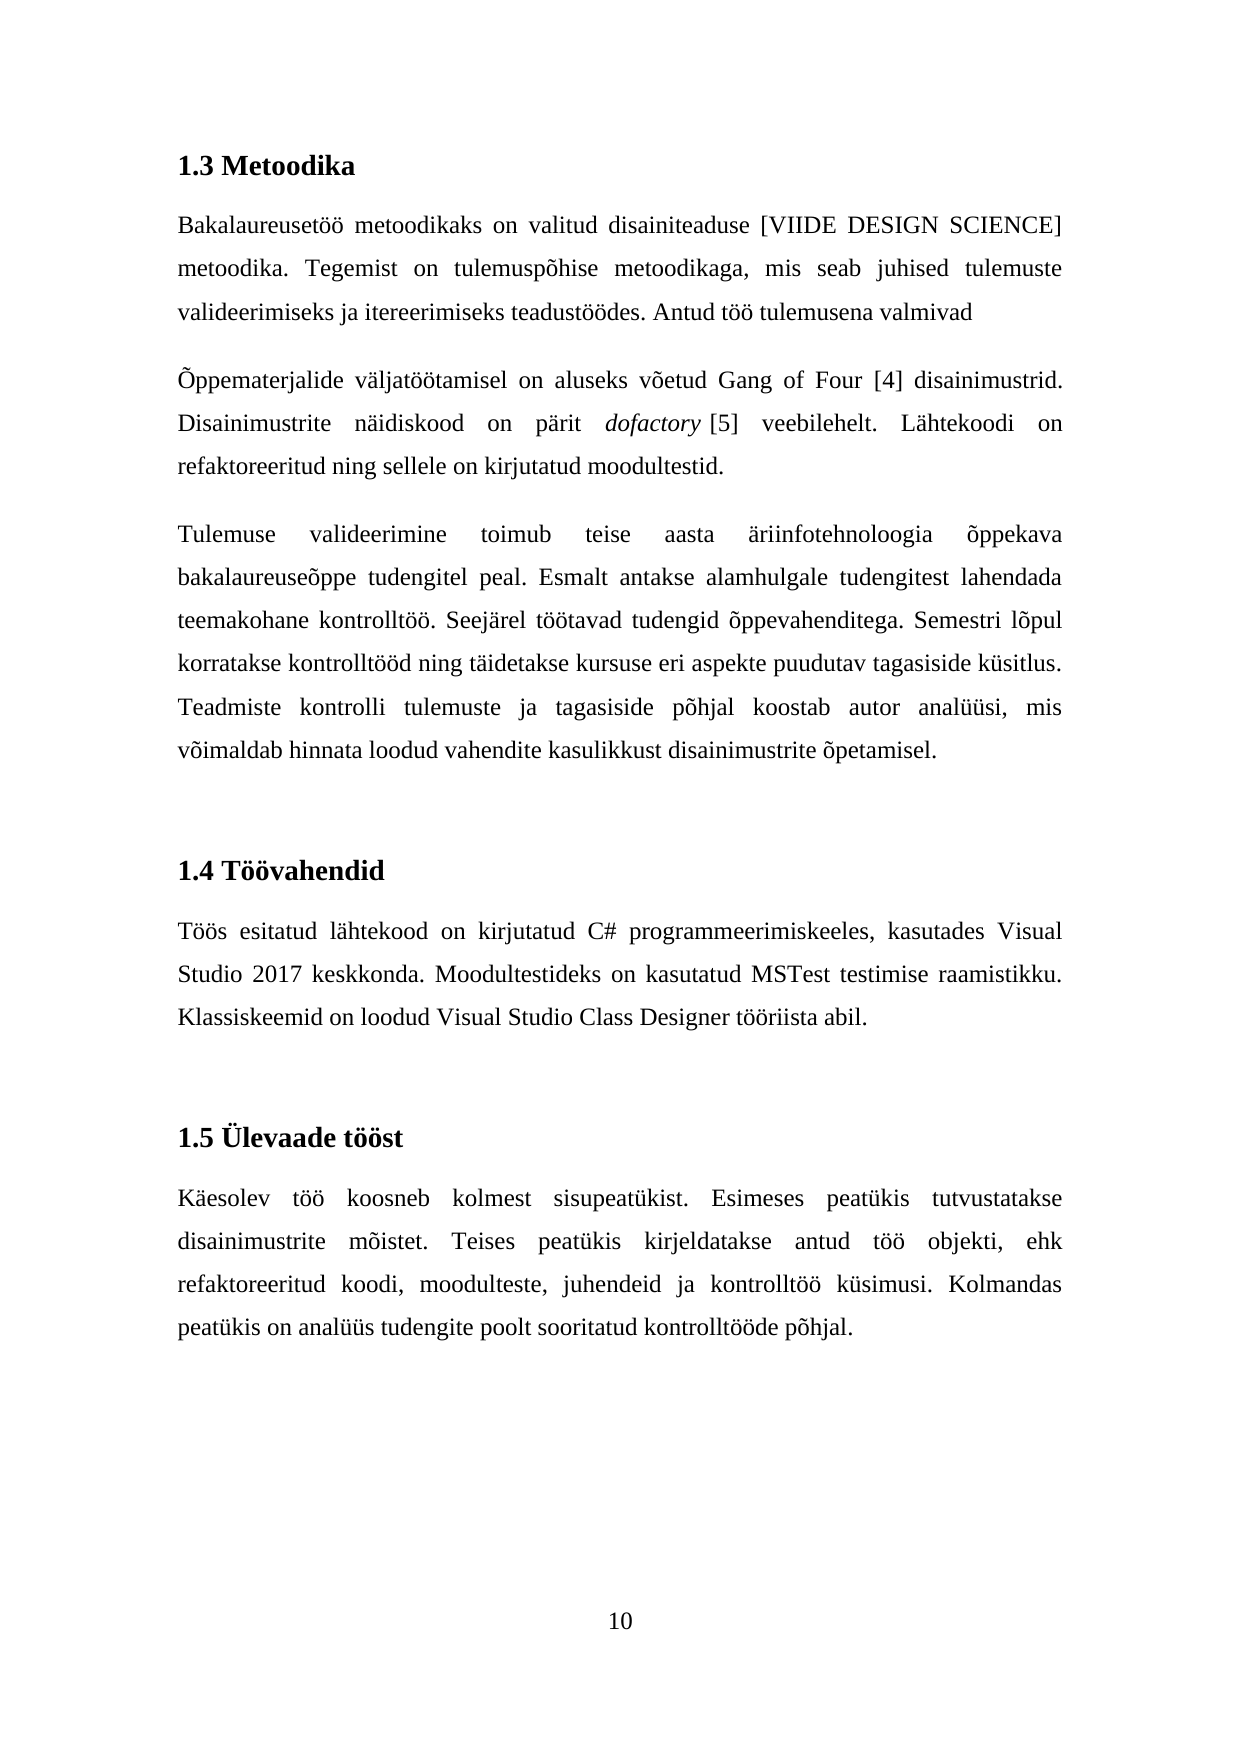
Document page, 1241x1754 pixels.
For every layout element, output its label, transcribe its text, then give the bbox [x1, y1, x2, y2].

text Õppematerjalide väljatöötamisel on aluseks võetud Gang of Four [4] disainimustrid. Disainimustrite näidiskood on pärit dofactory [5] veebilehelt. Lähtekoodi on refaktoreeritud ning sellele on kirjutatud moodultestid. [177, 365, 1063, 480]
text Töös esitatud lähtekood on kirjutatud C# programmeerimiskeeles, kasutades Visual Studio 2017 keskkonda. Moodultestideks on kasutatud MSTest testimise raamistikku. Klassiskeemid on loodud Visual Studio Class Designer tööriista abil. [177, 916, 1063, 1031]
text Bakalaureusetöö metoodikaks on valitud disainiteaduse [VIIDE DESIGN SCIENCE] metoodika. Tegemist on tulemuspõhise metoodikaga, mis seab juhised tulemuste valideerimiseks ja itereerimiseks teadustöödes. Antud töö tulemusena valmivad [177, 210, 1063, 325]
text Käesolev töö koosneb kolmest sisupeatükist. Esimeses peatükis tutvustatakse disainimustrite mõistet. Teises peatükis kirjeldatakse antud töö objekti, ehk refaktoreeritud koodi, moodulteste, juhendeid ja kontrolltöö küsimusi. Kolmandas peatükis on analüüs tudengite poolt sooritatud kontrolltööde põhjal. [177, 1183, 1063, 1341]
text Tulemuse valideerimine toimub teise aasta äriinfotehnoloogia õppekava bakalaureuseõppe tudengitel peal. Esmalt antakse alamhulgale tudengitest lahendada teemakohane kontrolltöö. Seejärel töötavad tudengid õppevahenditega. Semestri lõpul korratakse kontrolltööd ning täidetakse kursuse eri aspekte puudutav tagasiside küsitlus. Teadmiste kontrolli tulemuste ja tagasiside põhjal koostab autor analüüsi, mis võimaldab hinnata loodud vahendite kasulikkust disainimustrite õpetamisel. [177, 519, 1063, 763]
subtitle Töövahendid [177, 853, 1063, 886]
subtitle Ülevaade tööst [177, 1120, 1063, 1154]
subtitle Metoodika [177, 148, 1063, 181]
